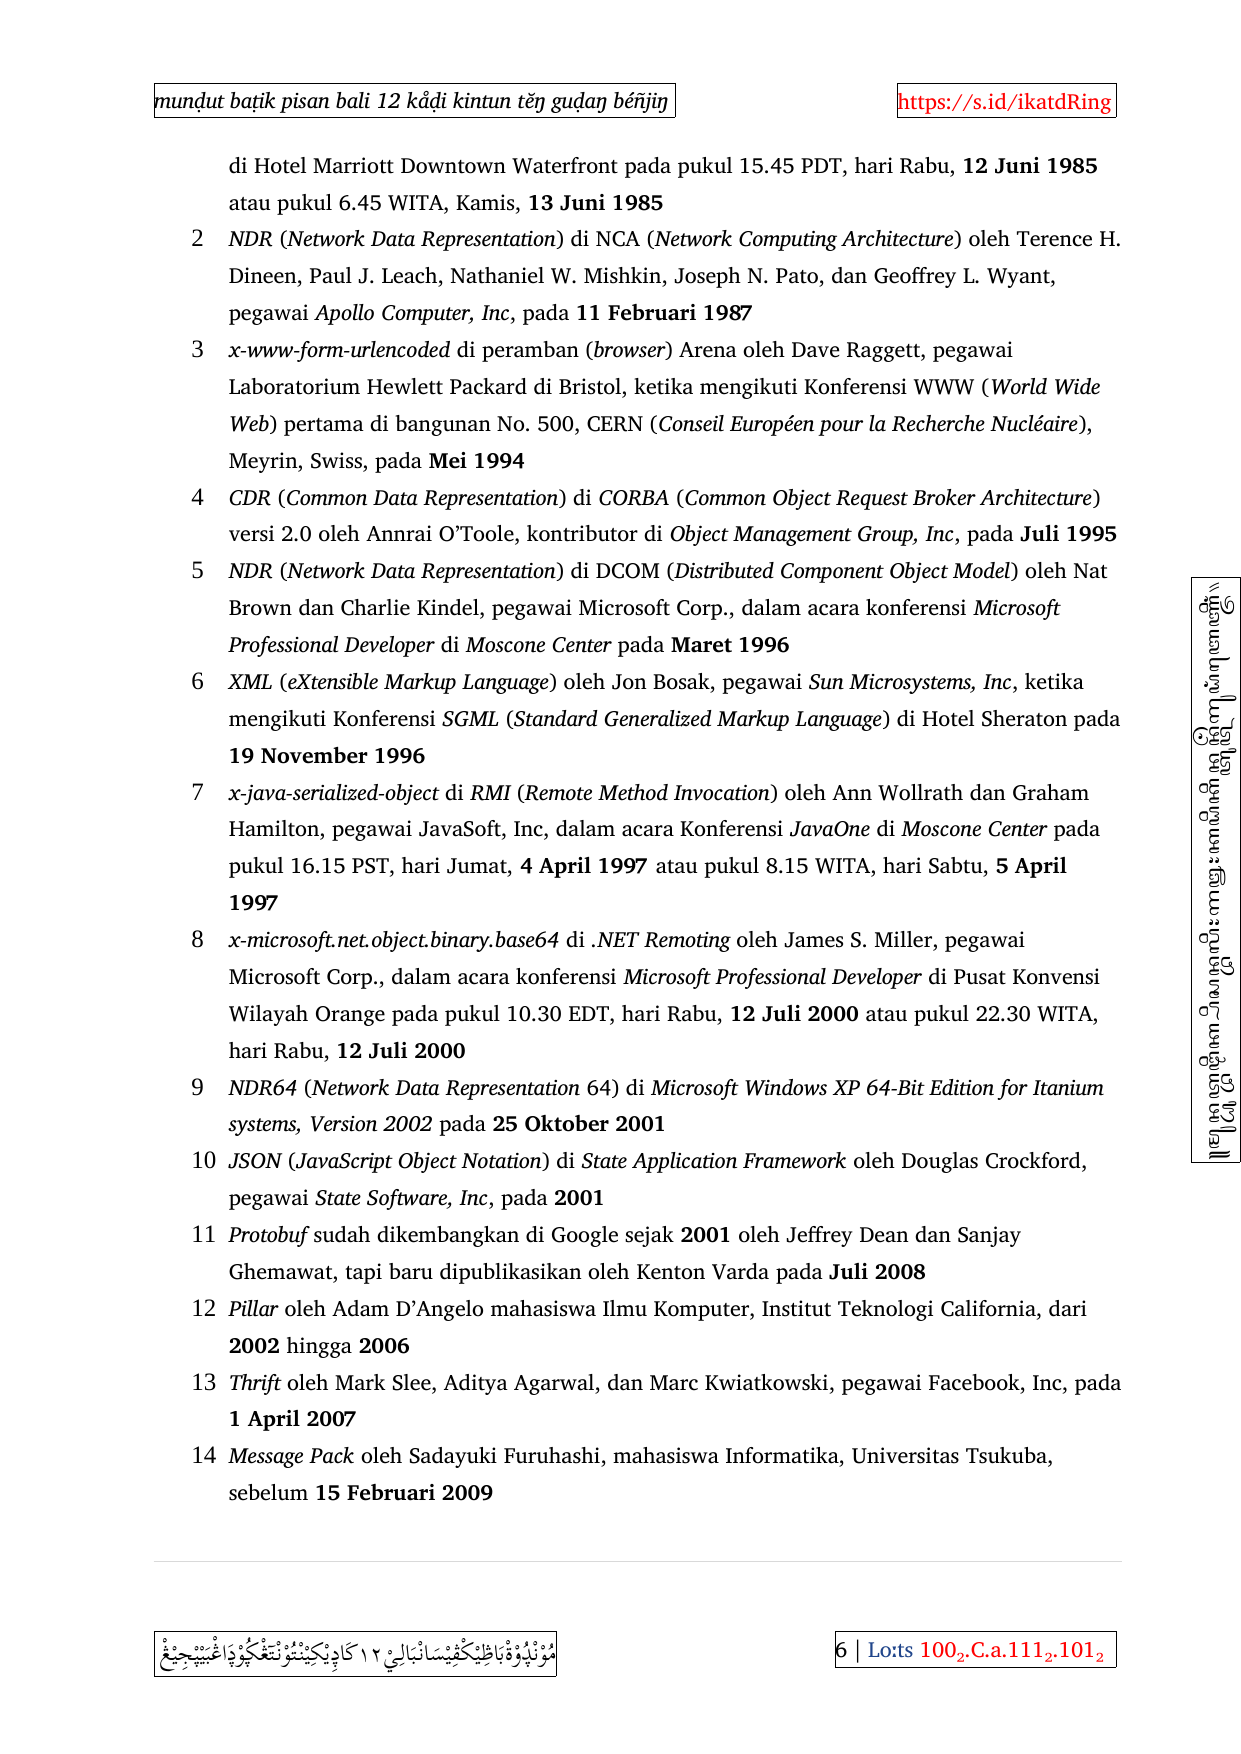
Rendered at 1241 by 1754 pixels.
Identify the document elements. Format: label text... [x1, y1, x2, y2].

list NDR64 (Network Data Representation 64) di Microsoft Windows XP 64-Bit Edition for Itanium systems, Version 2002 pada 25 Oktober 2001 [191, 1069, 1122, 1141]
list di Hotel Marriott Downtown Waterfront pada pukul 15.45 PDT, hari Rabu, 12 Juni 1985 atau pukul 6.45 WITA, Kamis, 13 Juni 1985 [191, 147, 1122, 219]
list Pillar oleh Adam D’Angelo mahasiswa Ilmu Komputer, Institut Teknologi California, dari 2002 hingga 2006 [191, 1290, 1122, 1363]
list Protobuf sudah dikembangkan di Google sejak 2001 oleh Jeffrey Dean dan Sanjay Ghemawat, tapi baru dipublikasikan oleh Kenton Varda pada Juli 2008 [191, 1216, 1122, 1289]
list CDR (Common Data Representation) di CORBA (Common Object Request Broker Architecture) versi 2.0 oleh Annrai O’Toole, kontributor di Object Management Group, Inc, pada Juli 1995 [191, 479, 1122, 551]
list Thrift oleh Mark Slee, Aditya Agarwal, dan Marc Kwiatkowski, pegawai Facebook, Inc, pada 1 April 2007 [191, 1364, 1122, 1436]
list NDR (Network Data Representation) di DCOM (Distributed Component Object Model) oleh Nat Brown dan Charlie Kindel, pegawai Microsoft Corp., dalam acara konferensi Microsoft Professional Developer di Moscone Center pada Maret 1996 [191, 552, 1122, 662]
list XML (eXtensible Markup Language) oleh Jon Bosak, pegawai Sun Microsystems, Inc, ketika mengikuti Konferensi SGML (Standard Generalized Markup Language) di Hotel Sheraton pada 19 November 1996 [191, 663, 1122, 773]
list x-microsoft.net.object.binary.base64 di .NET Remoting oleh James S. Miller, pegawai Microsoft Corp., dalam acara konferensi Microsoft Professional Developer di Pusat Konvensi Wilayah Orange pada pukul 10.30 EDT, hari Rabu, 12 Juli 2000 atau pukul 22.30 WITA, hari Rabu, 12 Juli 2000 [191, 921, 1122, 1068]
list x-www-form-urlencoded di peramban (browser) Arena oleh Dave Raggett, pegawai Laboratorium Hewlett Packard di Bristol, ketika mengikuti Konferensi WWW (World Wide Web) pertama di bangunan No. 500, CERN (Conseil Européen pour la Recherche Nucléaire), Meyrin, Swiss, pada Mei 1994 [191, 331, 1122, 478]
list NDR (Network Data Representation) di NCA (Network Computing Architecture) oleh Terence H. Dineen, Paul J. Leach, Nathaniel W. Mishkin, Joseph N. Pato, dan Geoffrey L. Wyant, pegawai Apollo Computer, Inc, pada 11 Februari 1987 [191, 221, 1122, 330]
list x-java-serialized-object di RMI (Remote Method Invocation) oleh Ann Wollrath dan Graham Hamilton, pegawai JavaSoft, Inc, dalam acara Konferensi JavaOne di Moscone Center pada pukul 16.15 PST, hari Jumat, 4 April 1997 atau pukul 8.15 WITA, hari Sabtu, 5 April 1997 [191, 774, 1122, 920]
list Message Pack oleh Sadayuki Furuhashi, mahasiswa Informatika, Universitas Tsukuba, sebelum 15 Februari 2009 [191, 1437, 1122, 1510]
list JSON (JavaScript Object Notation) di State Application Framework oleh Douglas Crockford, pegawai State Software, Inc, pada 2001 [191, 1142, 1122, 1215]
